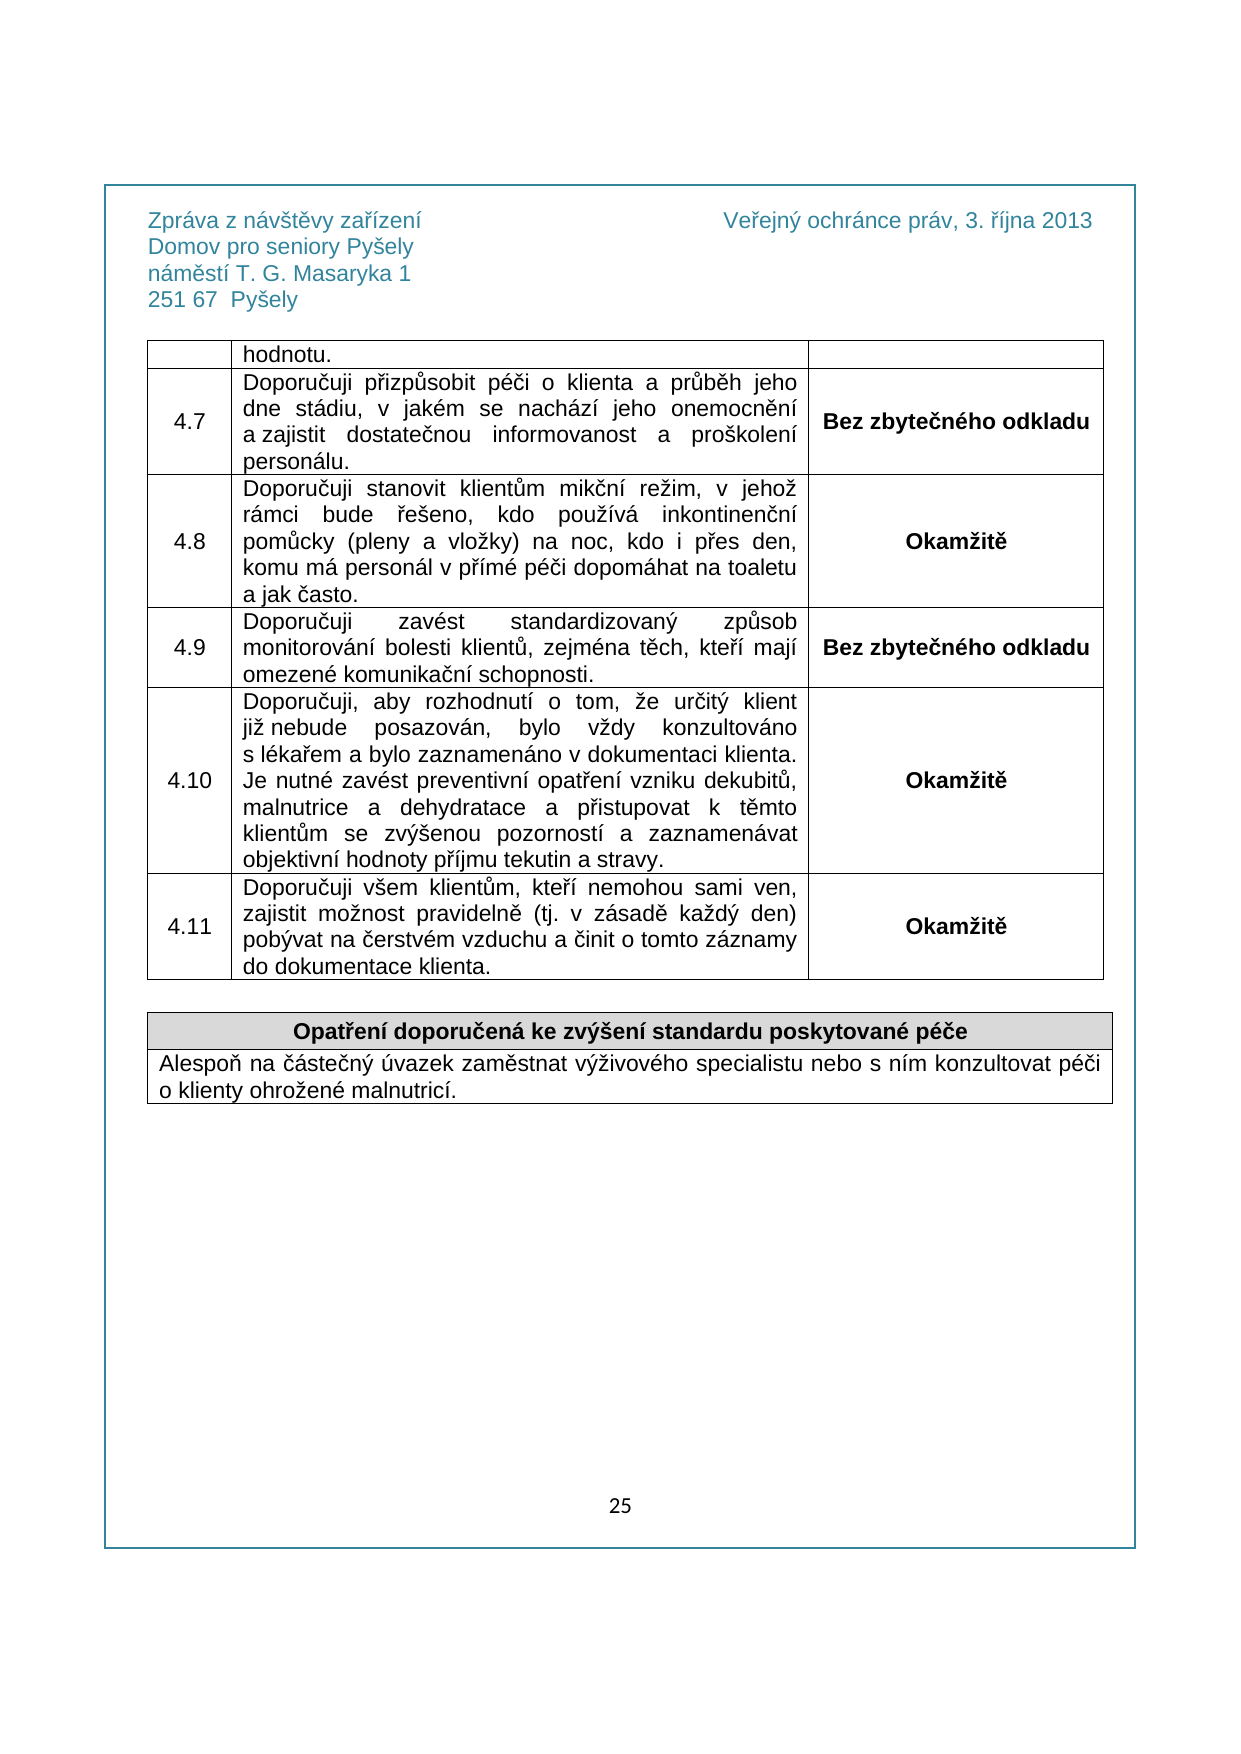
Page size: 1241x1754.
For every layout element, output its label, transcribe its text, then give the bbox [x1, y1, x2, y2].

table_cell Bez zbytečného odkladu [809, 369, 1103, 474]
table_cell Doporučuji všem klientům, kteří nemohou sami ven, zajistit možnost pravidelně (tj. v zásadě každý den) pobývat na čerstvém vzduchu a činit o tomto záznamy do dokumentace klienta. [232, 874, 808, 979]
table_cell 4.9 [148, 608, 231, 687]
table_cell 4.7 [148, 369, 231, 474]
table_cell [809, 341, 1103, 368]
table_cell Doporučuji stanovit klientům mikční režim, v jehož rámci bude řešeno, kdo používá inkontinenční pomůcky (pleny a vložky) na noc, kdo i přes den, komu má personál v přímé péči dopomáhat na toaletu a jak často. [232, 475, 808, 607]
table_cell [148, 341, 231, 368]
table_cell Doporučuji, aby rozhodnutí o tom, že určitý klient již nebude posazován, bylo vždy konzultováno s lékařem a bylo zaznamenáno v dokumentaci klienta. Je nutné zavést preventivní opatření vzniku dekubitů, malnutrice a dehydratace a přistupovat k těmto klientům se zvýšenou pozorností a zaznamenávat objektivní hodnoty příjmu tekutin a stravy. [232, 688, 808, 872]
table_header Opatření doporučená ke zvýšení standardu poskytované péče [148, 1013, 1112, 1049]
table_cell Bez zbytečného odkladu [809, 608, 1103, 687]
table_cell Doporučuji přizpůsobit péči o klienta a průběh jeho dne stádiu, v jakém se nachází jeho onemocnění a zajistit dostatečnou informovanost a proškolení personálu. [232, 369, 808, 474]
table_cell Okamžitě [809, 688, 1103, 872]
table_cell Alespoň na částečný úvazek zaměstnat výživového specialistu nebo s ním konzultovat péči o klienty ohrožené malnutricí. [148, 1050, 1112, 1103]
table_cell Okamžitě [809, 475, 1103, 607]
table_cell 4.8 [148, 475, 231, 607]
table_cell Okamžitě [809, 874, 1103, 979]
table_cell Doporučuji zavést standardizovaný způsob monitorování bolesti klientů, zejména těch, kteří mají omezené komunikační schopnosti. [232, 608, 808, 687]
table_cell 4.11 [148, 874, 231, 979]
table_cell hodnotu. [232, 341, 808, 368]
table_cell 4.10 [148, 688, 231, 872]
